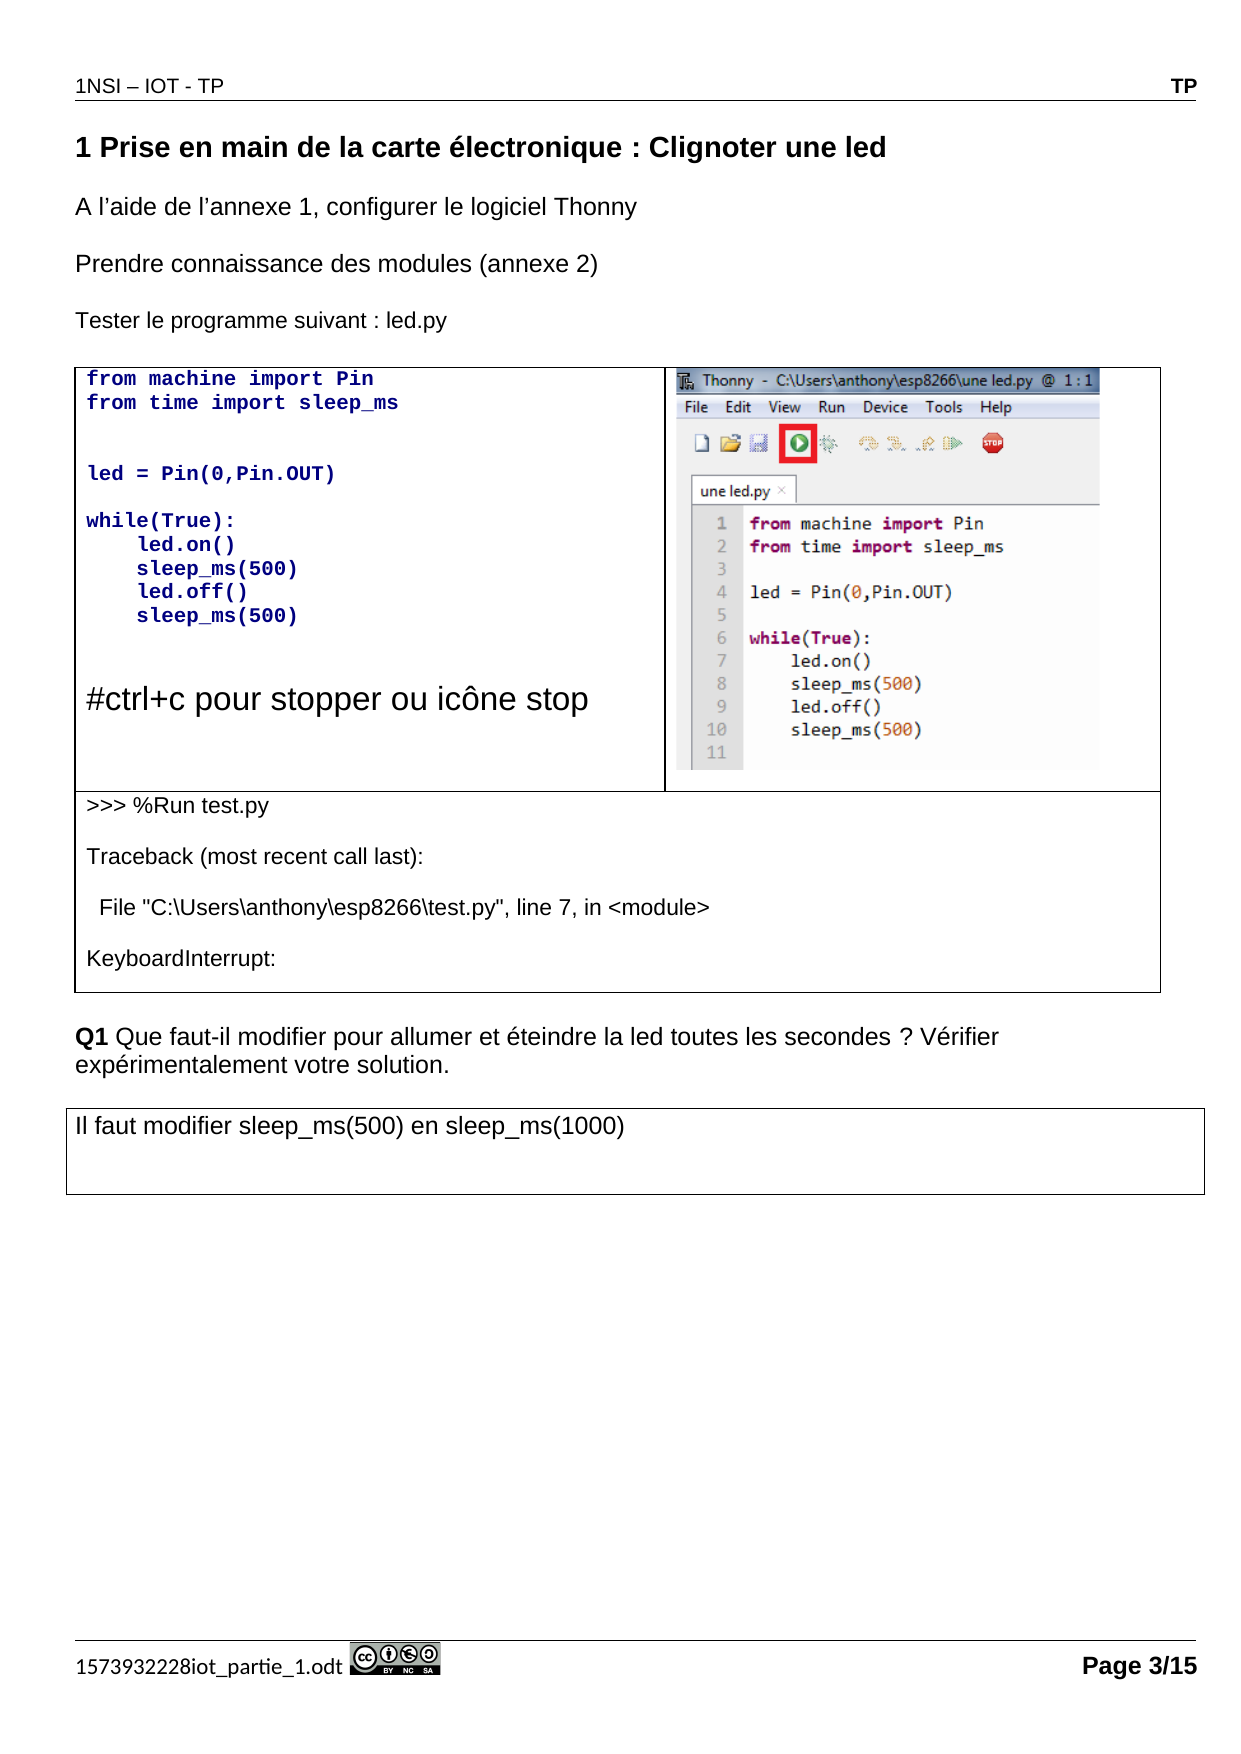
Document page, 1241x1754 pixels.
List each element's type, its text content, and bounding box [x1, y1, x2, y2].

table_header from machine import Pin from time import sleep_ms led = Pin(0,Pin.OUT) while(True): led.on() sleep_ms(500) led.off() sleep_ms(500) #ctrl+c pour stopper ou icône stop [76, 368, 664, 791]
text A l’aide de l’annexe 1, configurer le logiciel Thonny [75, 192, 1196, 221]
text Q1 Que faut-il modifier pour allumer et éteindre la led toutes les secondes ? Vérifier expérimentalement votre solution. [75, 1022, 1196, 1079]
table_cell >>> %Run test.py Traceback (most recent call last): File "C:\Users\anthony\esp8266\test.py", line 7, in <module> KeyboardInterrupt: [76, 792, 1160, 992]
text Tester le programme suivant : led.py [75, 307, 1196, 333]
text Il faut modifier sleep_ms(500) en sleep_ms(1000) [67, 1109, 1204, 1140]
text Prendre connaissance des modules (annexe 2) [75, 249, 1196, 278]
picture [349, 1642, 441, 1675]
text 1 Prise en main de la carte électronique : Clignoter une led [75, 129, 1196, 163]
table_header [666, 368, 1160, 791]
